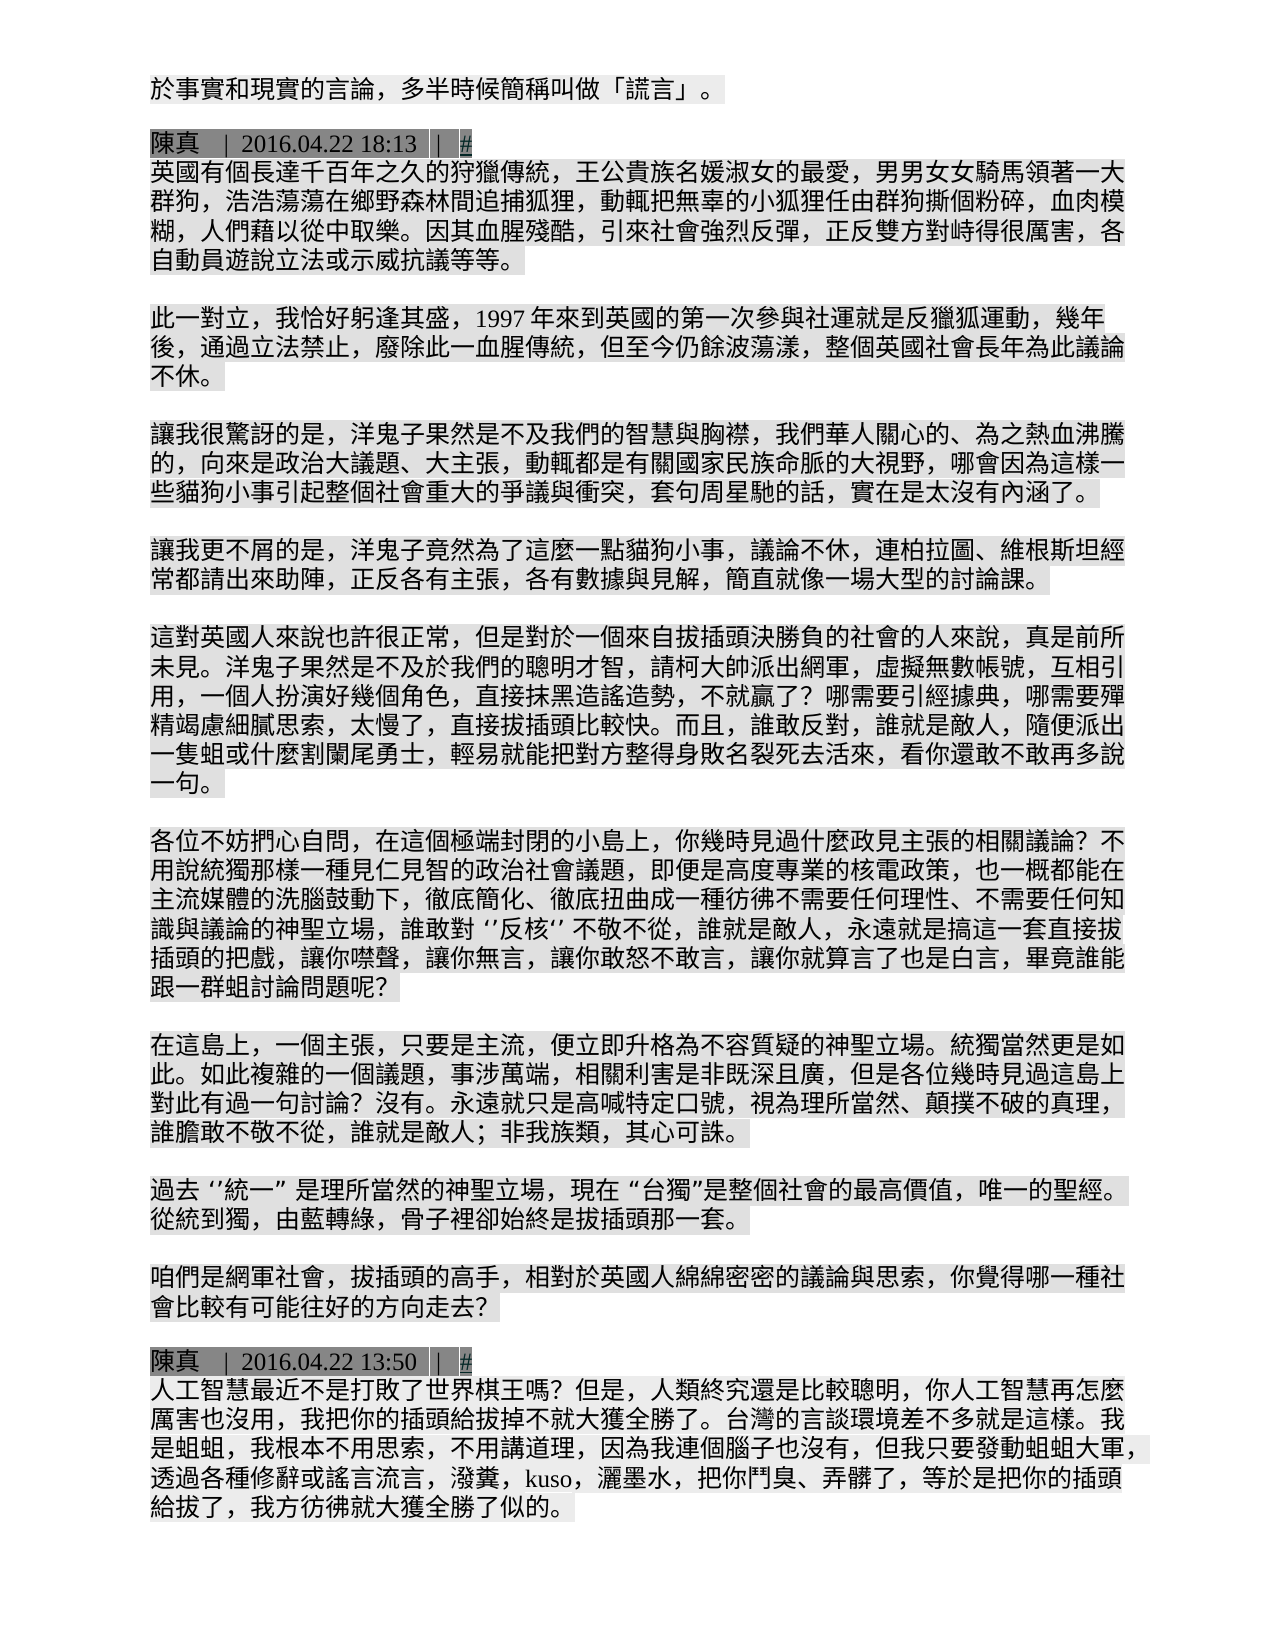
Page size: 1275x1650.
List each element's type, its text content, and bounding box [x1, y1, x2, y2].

text 陳真 | 2016.04.22 18:13 | # [150, 129, 1125, 158]
text 英國有個長達千百年之久的狩獵傳統，王公貴族名媛淑女的最愛，男男女女騎馬領著一大群狗，浩浩蕩蕩在鄉野森林間追捕狐狸，動輒把無辜的小狐狸任由群狗撕個粉碎，血肉模糊，人們藉以從中取樂。因其血腥殘酷，引來社會強烈反彈，正反雙方對峙得很厲害，各自動員遊說立法或示威抗議等等。 此一對立，我恰好躬逢其盛，1997年來到英國的第一次參與社運就是反獵狐運動，幾年後，通過立法禁止，廢除此一血腥傳統，但至今仍餘波蕩漾，整個英國社會長年為此議論不休。 讓我很驚訝的是，洋鬼子果然是不及我們的智慧與胸襟，我們華人關心的、為之熱血沸騰的，向來是政治大議題、大主張，動輒都是有關國家民族命脈的大視野，哪會因為這樣一些貓狗小事引起整個社會重大的爭議與衝突，套句周星馳的話，實在是太沒有內涵了。 讓我更不屑的是，洋鬼子竟然為了這麼一點貓狗小事，議論不休，連柏拉圖、維根斯坦經常都請出來助陣，正反各有主張，各有數據與見解，簡直就像一場大型的討論課。 這對英國人來說也許很正常，但是對於一個來自拔插頭決勝負的社會的人來說，真是前所未見。洋鬼子果然是不及於我們的聰明才智，請柯大帥派出網軍，虛擬無數帳號，互相引用，一個人扮演好幾個角色，直接抹黑造謠造勢，不就贏了？哪需要引經據典，哪需要殫精竭慮細膩思索，太慢了，直接拔插頭比較快。而且，誰敢反對，誰就是敵人，隨便派出一隻蛆或什麼割闌尾勇士，輕易就能把對方整得身敗名裂死去活來，看你還敢不敢再多說一句。 各位不妨捫心自問，在這個極端封閉的小島上，你幾時見過什麼政見主張的相關議論？不用說統獨那樣一種見仁見智的政治社會議題，即便是高度專業的核電政策，也一概都能在主流媒體的洗腦鼓動下，徹底簡化、徹底扭曲成一種彷彿不需要任何理性、不需要任何知識與議論的神聖立場，誰敢對 ‘’反核‘’ 不敬不從，誰就是敵人，永遠就是搞這一套直接拔插頭的把戲，讓你噤聲，讓你無言，讓你敢怒不敢言，讓你就算言了也是白言，畢竟誰能跟一群蛆討論問題呢？ 在這島上，一個主張，只要是主流，便立即升格為不容質疑的神聖立場。統獨當然更是如此。如此複雜的一個議題，事涉萬端，相關利害是非既深且廣，但是各位幾時見過這島上對此有過一句討論？沒有。永遠就只是高喊特定口號，視為理所當然、顛撲不破的真理，誰膽敢不敬不從，誰就是敵人；非我族類，其心可誅。 過去 ‘’統一” 是理所當然的神聖立場，現在 “台獨”是整個社會的最高價值，唯一的聖經。從統到獨，由藍轉綠，骨子裡卻始終是拔插頭那一套。 咱們是網軍社會，拔插頭的高手，相對於英國人綿綿密密的議論與思索，你覺得哪一種社會比較有可能往好的方向走去？ [150, 158, 1125, 1322]
text 人工智慧最近不是打敗了世界棋王嗎？但是，人類終究還是比較聰明，你人工智慧再怎麼厲害也沒用，我把你的插頭給拔掉不就大獲全勝了。台灣的言談環境差不多就是這樣。我是蛆蛆，我根本不用思索，不用講道理，因為我連個腦子也沒有，但我只要發動蛆蛆大軍，透過各種修辭或謠言流言，潑糞，kuso，灑墨水，把你鬥臭、弄髒了，等於是把你的插頭給拔了，我方彷彿就大獲全勝了似的。 台灣的選舉基本上就是來這一套，而整個社會普遍也是玩這一套，於是感覺好像每天無時無刻都在 "選舉"，特別是在網路上，人不見了，全變成了蛆，沒有議論，沒有思索，沒有理性，沒有感性，有的只是永無止盡的修辭與口水，永無止盡的造勢與造謠；誰的聲勢大，誰就獲勝。真理、事實與價值，在這島上，竟然變成一種多數決，而這多數決甚至不是透過數人頭，而是透過虛擬帳號來計算蛆蛆的音量與數目。於是，是非翻盤，黑白顛倒，忠奸易位，2加3可以等於45，可以等於101，可以等於7479，只要我們蛆蛆喜歡，有什麼不可以？於是，好人可以說成人渣，天才可以講成白癡，人渣與白癡倒是一個個變成理想家、社運家，變成時代的力量。 "找到了限制，就找到了自由。" (侯孝賢語) 我要講的限制就是這個道理。你要讓事物恢復它應有的無限可能，你總得先確保那個足以讓一切 "可能" 有可能成立的 "可能之母"，在這個不可逾越的 "五指山" 下，隨你怎麼翻觔斗，全是你的自由，但你就是不能逾越這個界限，否則一切意義與可能性將蕩然無存。 講這樣會很難懂嗎？就比方說你想下棋，難道不是首先要尊重棋賽的根本基礎？你不能拔插頭不能翻桌不能叫流氓來圍事啊，然後一切棋賽才有可能。你總不能永遠就只會給對方拔插頭吧。當棋局的基礎確立，一切賽局也才有可能，進而從中展開布局與思索，從中展現無限的可能性。就如同語言或數學一般，惟有當基礎文法或定理原理確立了，一套語言或算數系統也才有可能產生。在這套語言或運算系統中，你將可以依據其各種內在規則 (就如同棋局裏 "炮" 翻山，"車" 走直，拐 "馬" 步等等規則一樣)，自由思索，自由表達，自由演算，海闊天空。這時候也才有所謂思索得好或壞、表達得美或醜、演算得對或錯的問題，進而才有所謂良莠優劣與善惡是非的差別，於是也逐漸才有個所謂好的 "方向" 產生，讓一切人事物朝著一個好的方向走去，我們也才有可能預見所謂明天也許會更好。我可以看見對岸這樣一種趨勢與發展，但在台灣卻只看見拔插頭，人們並且為之得意興奮不已，自我滿意度非常高。 我們的現狀就像這樣：好啊，來下棋啊，然後馬上就是翻桌，拔插頭。水平好一點的，雖不至於如此，但是，他好像連車馬炮各自應該怎麼走法的規則也不懂，理性思索能力非常差，往往不知所云，只會夾纏與立場宣示，更不用說什麼詩一般的感性了。規則的東西比較好訓練，一回生兩回熟，慢慢就會進步了，思索與理性，感性與表達，畢竟不是什麼艱難之事。重點是，如果只會拔插頭，一切可能性就消失了，剩下的只是極其低能的胡鬧與惡搞，但是很奇怪，台灣人卻超喜歡這種蛆蛆的感覺，蛆蛆的氣味，蛆蛆的玩法，蛆蛆的熱鬧，而且，竟把這樣一種蛆蛆當道的下場，說成是偉大的民主自由。於是，正常卻膽小的 "人"，紛紛敬而遠之，明哲保身，盡量遠離這樣一種 "蛆的社會"，誰還會想進入棋局、進入語言之中？就算你願意進入也進入不了，因為連插頭都拔掉了，即便你是維根斯坦轉世也將無足輕重，英雄無用武之地，一隻蛆都能比你強，因為牠最擅長拔插頭了。一百隻蛆當然就更強了，簡直無堅不摧。基礎不在，一切將蕩然無存。 [150, 1376, 1125, 1551]
text 陳真 | 2016.04.22 13:50 | # [150, 1347, 1125, 1376]
